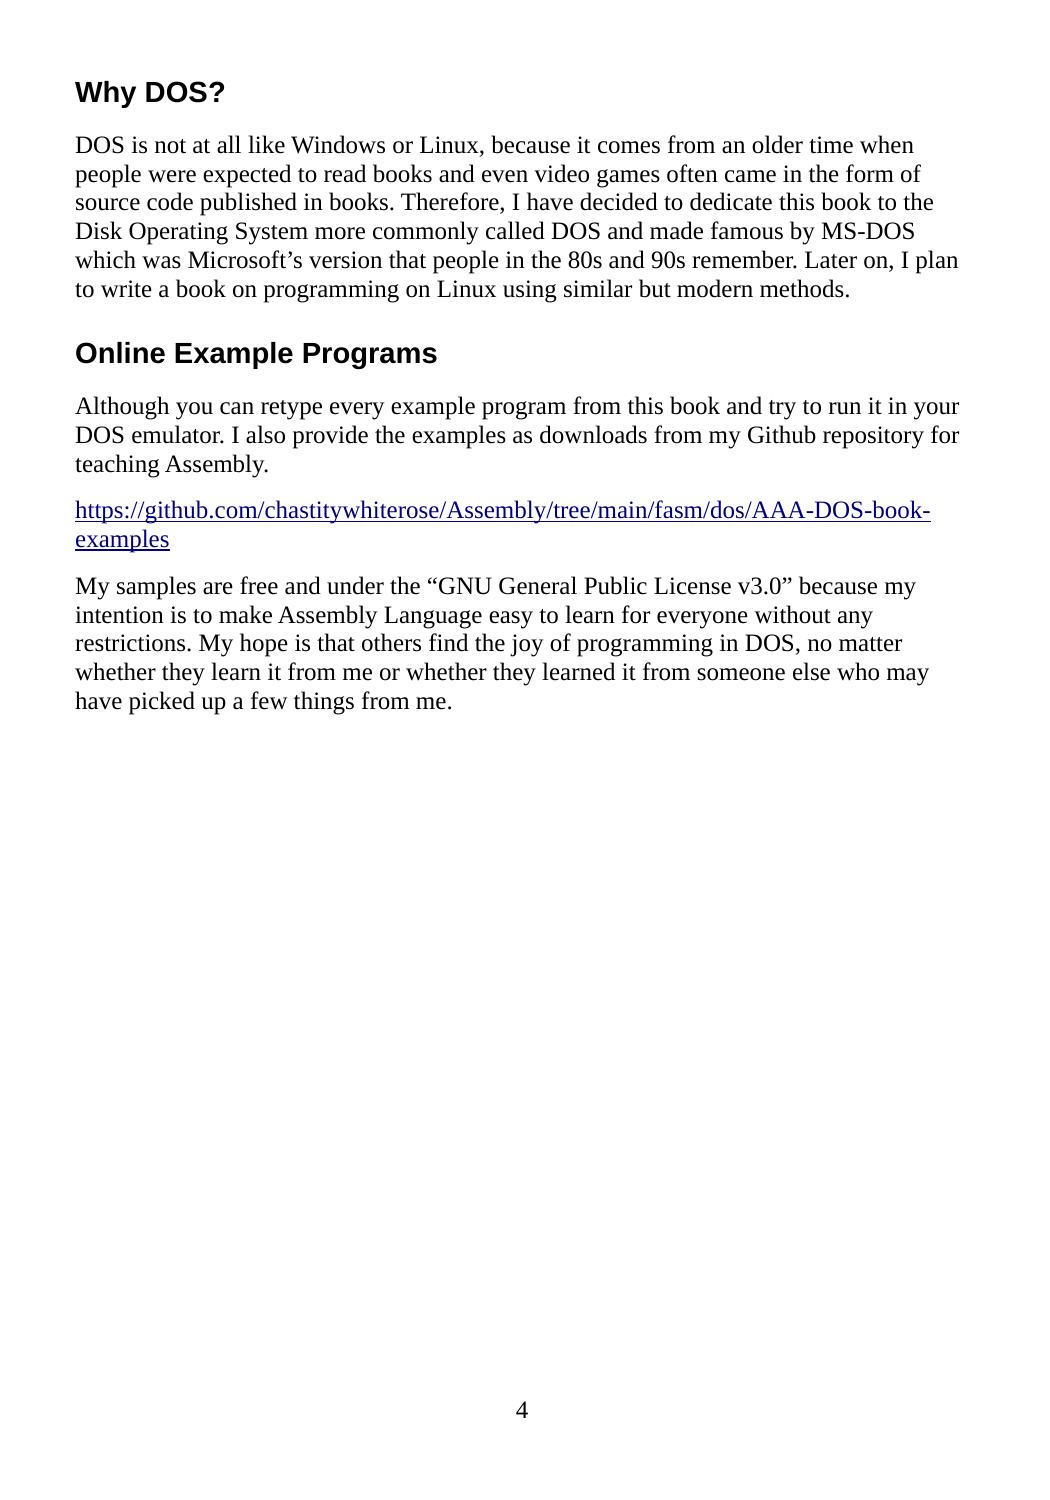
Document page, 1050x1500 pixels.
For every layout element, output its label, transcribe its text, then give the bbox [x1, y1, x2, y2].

text My samples are free and under the “GNU General Public License v3.0” because my intention is to make Assembly Language easy to learn for everyone without any restrictions. My hope is that others find the joy of programming in DOS, no matter whether they learn it from me or whether they learned it from someone else who may have picked up a few things from me. [75, 571, 975, 715]
text DOS is not at all like Windows or Linux, because it comes from an older time when people were expected to read books and even video games often came in the form of source code published in books. Therefore, I have decided to dedicate this book to the Disk Operating System more commonly called DOS and made famous by MS-DOS which was Microsoft’s version that people in the 80s and 90s remember. Later on, I plan to write a book on programming on Linux using similar but modern methods. [75, 130, 975, 302]
subtitle Online Example Programs [75, 336, 975, 370]
text Although you can retype every example program from this book and try to run it in your DOS emulator. I also provide the examples as downloads from my Github repository for teaching Assembly. [75, 391, 975, 478]
text https://github.com/chastitywhiterose/Assembly/tree/main/fasm/dos/AAA-DOS-book-examples [75, 496, 975, 553]
subtitle Why DOS? [75, 75, 975, 108]
